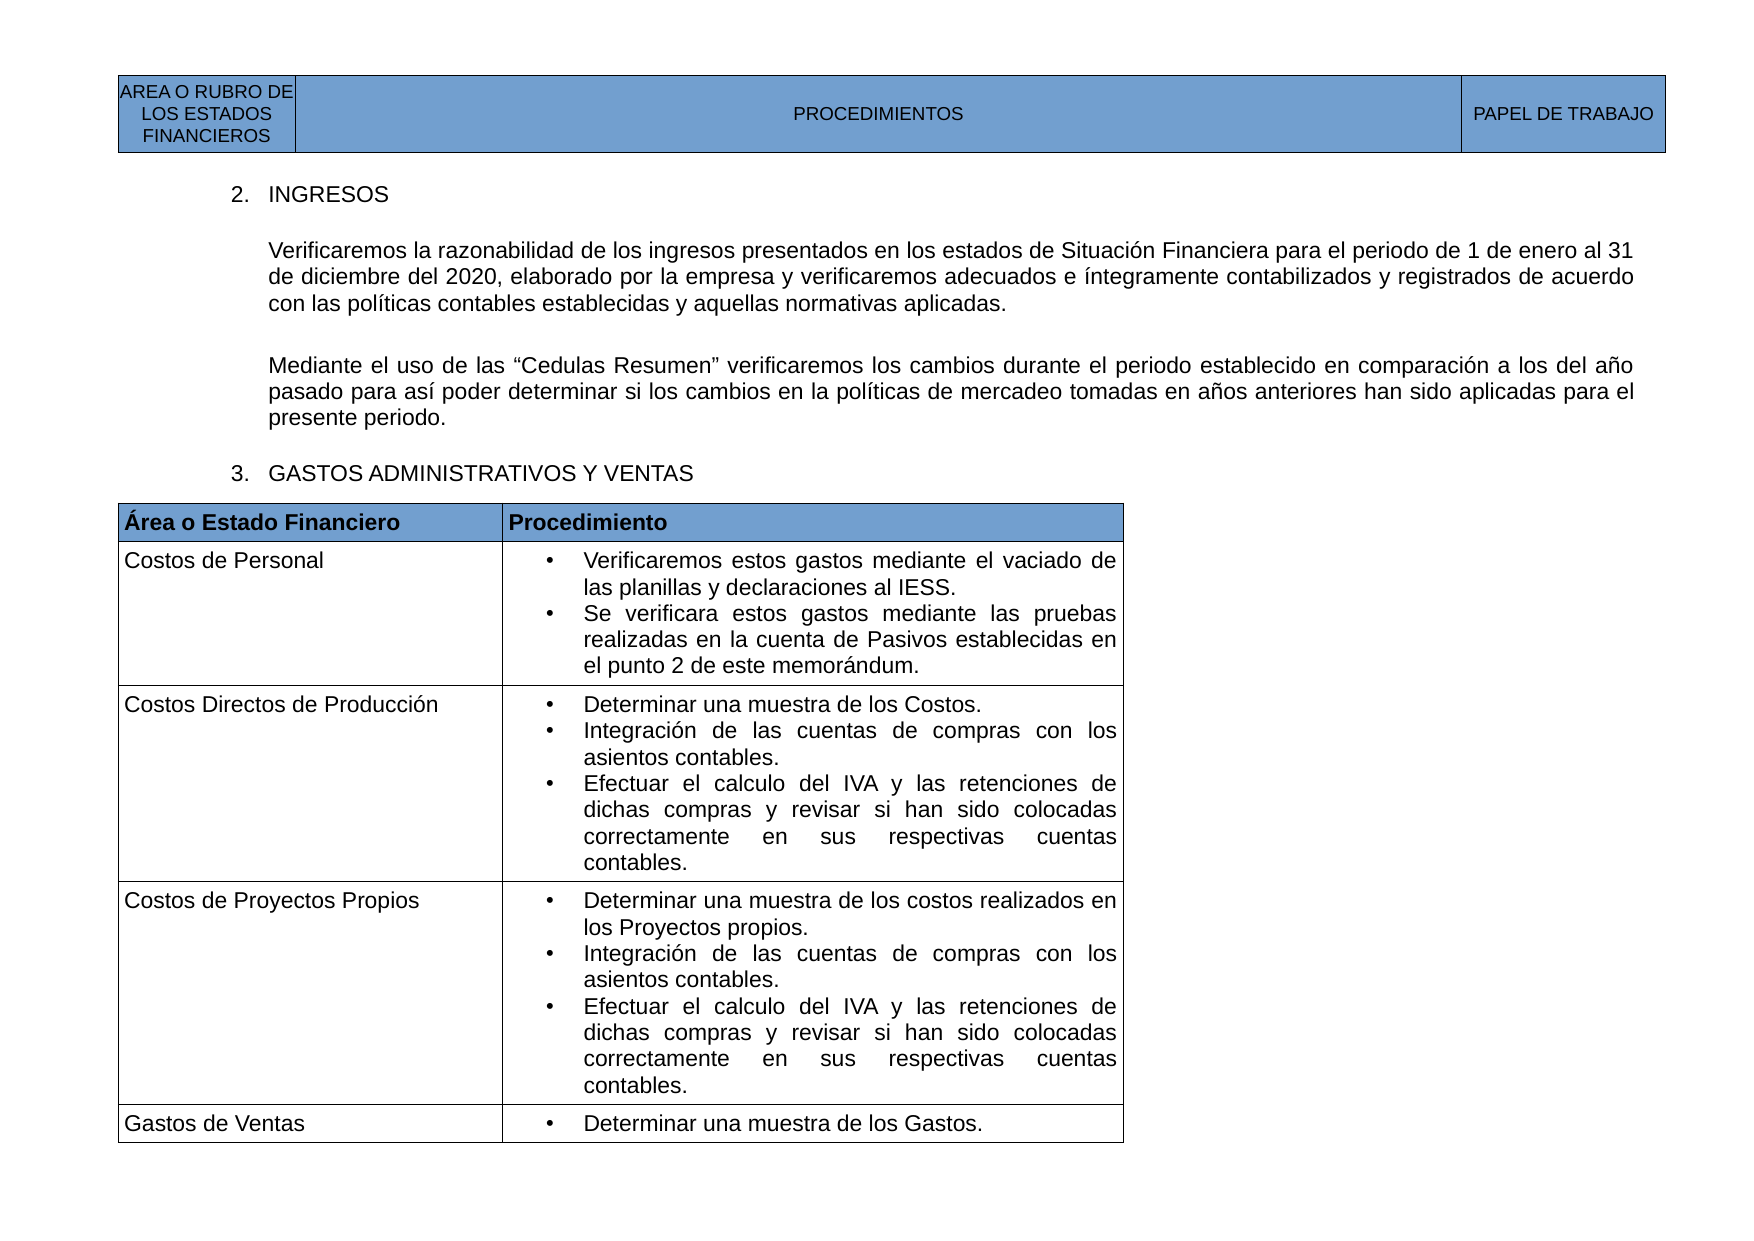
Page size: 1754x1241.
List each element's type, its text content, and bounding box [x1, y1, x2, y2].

list INGRESOS [231, 181, 1636, 207]
table_cell Costos de Proyectos Propios [119, 882, 502, 1104]
table_cell Determinar una muestra de los Costos. Integración de las cuentas de compras con los asientos contables. Efectuar el calculo del IVA y las retenciones de dichas compras y revisar si han sido colocadas correctamente en sus respectivas cuentas contables. [503, 686, 1123, 881]
table_cell Costos Directos de Producción [119, 686, 502, 881]
table_cell Costos de Personal [119, 542, 502, 684]
list GASTOS ADMINISTRATIVOS Y VENTAS [231, 460, 1636, 487]
table_header Procedimiento [503, 504, 1123, 541]
table_cell Gastos de Ventas [119, 1105, 502, 1142]
text Verificaremos la razonabilidad de los ingresos presentados en los estados de Situación Financiera para el periodo de 1 de enero al 31 de diciembre del 2020, elaborado por la empresa y verificaremos adecuados e íntegramente contabilizados y registrados de acuerdo con las políticas contables establecidas y aquellas normativas aplicadas. [268, 237, 1636, 316]
table_cell Verificaremos estos gastos mediante el vaciado de las planillas y declaraciones al IESS. Se verificara estos gastos mediante las pruebas realizadas en la cuenta de Pasivos establecidas en el punto 2 de este memorándum. [503, 542, 1123, 684]
text Mediante el uso de las “Cedulas Resumen” verificaremos los cambios durante el periodo establecido en comparación a los del año pasado para así poder determinar si los cambios en la políticas de mercadeo tomadas en años anteriores han sido aplicadas para el presente periodo. [268, 352, 1636, 431]
table_cell Determinar una muestra de los costos realizados en los Proyectos propios. Integración de las cuentas de compras con los asientos contables. Efectuar el calculo del IVA y las retenciones de dichas compras y revisar si han sido colocadas correctamente en sus respectivas cuentas contables. [503, 882, 1123, 1104]
table_header Área o Estado Financiero [119, 504, 502, 541]
table_cell Determinar una muestra de los Gastos. Integración de las cuentas de compras con los asientos contables. Efectuar el calculo del IVA y las retenciones de dichas compras y revisar si han sido colocadas correctamente en sus respectivas cuentas contables. [503, 1105, 1123, 1142]
